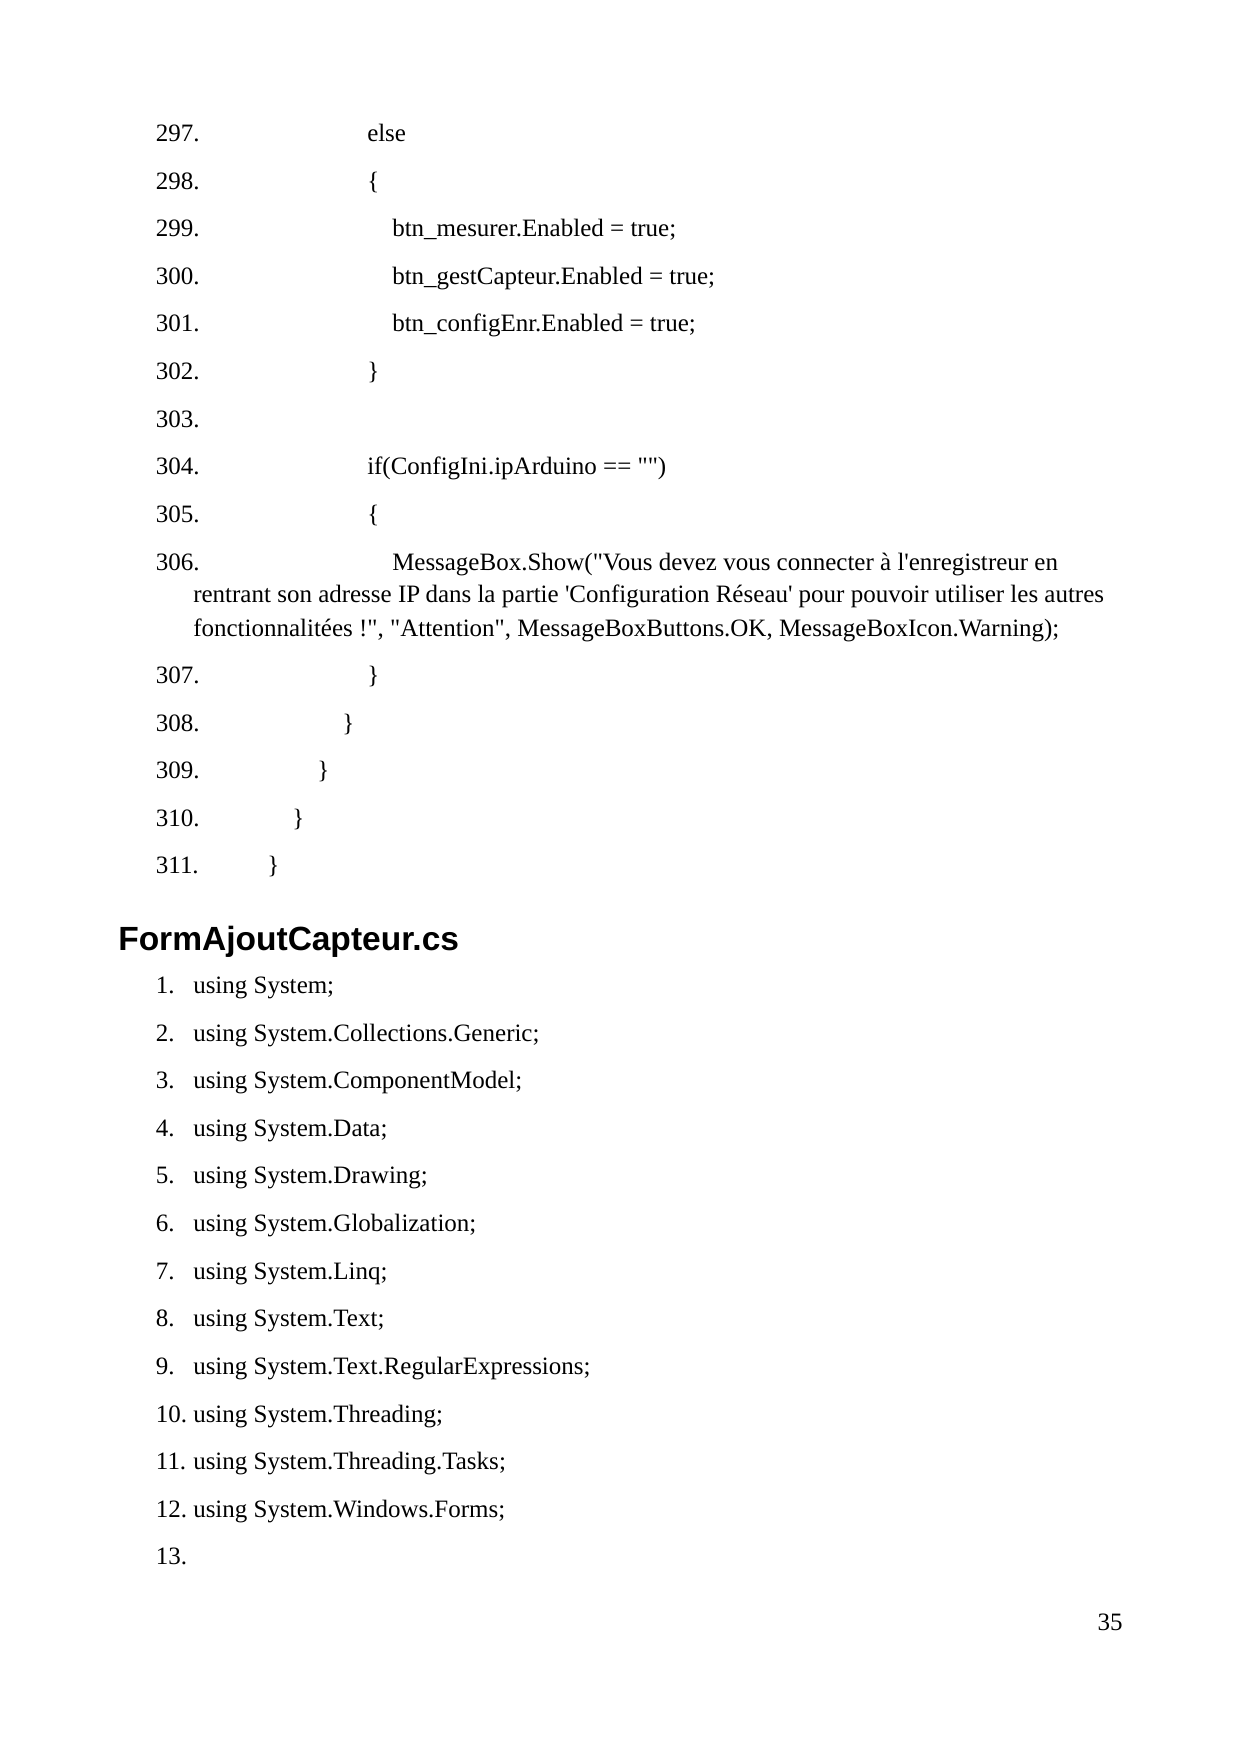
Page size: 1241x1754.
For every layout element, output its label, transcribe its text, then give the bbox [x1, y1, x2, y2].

list } [156, 755, 1122, 784]
list using System.Threading; [156, 1399, 1122, 1427]
list using System.Text; [156, 1303, 1122, 1332]
list MessageBox.Show("Vous devez vous connecter à l'enregistreur en rentrant son adresse IP dans la partie 'Configuration Réseau' pour pouvoir utiliser les autres fonctionnalitées !", "Attention", MessageBoxButtons.OK, MessageBoxIcon.Warning); [156, 547, 1122, 641]
list btn_configEnr.Enabled = true; [156, 308, 1122, 337]
list } [156, 708, 1122, 737]
list } [156, 803, 1122, 832]
list { [156, 166, 1122, 194]
list using System.Collections.Generic; [156, 1018, 1122, 1047]
list using System.Text.RegularExpressions; [156, 1351, 1122, 1380]
list using System.Threading.Tasks; [156, 1446, 1122, 1475]
list else [156, 118, 1122, 147]
list using System.ComponentModel; [156, 1065, 1122, 1094]
list } [156, 660, 1122, 689]
list using System.Windows.Forms; [156, 1494, 1122, 1523]
list if(ConfigIni.ipArduino == "") [156, 451, 1122, 480]
list btn_mesurer.Enabled = true; [156, 213, 1122, 242]
list } [156, 356, 1122, 385]
list using System.Data; [156, 1113, 1122, 1142]
list } [156, 851, 1122, 879]
list { [156, 499, 1122, 528]
subtitle FormAjoutCapteur.cs [118, 919, 1122, 958]
list using System.Drawing; [156, 1161, 1122, 1189]
list btn_gestCapteur.Enabled = true; [156, 261, 1122, 290]
list using System.Globalization; [156, 1208, 1122, 1237]
list using System.Linq; [156, 1256, 1122, 1284]
list using System; [156, 970, 1122, 999]
